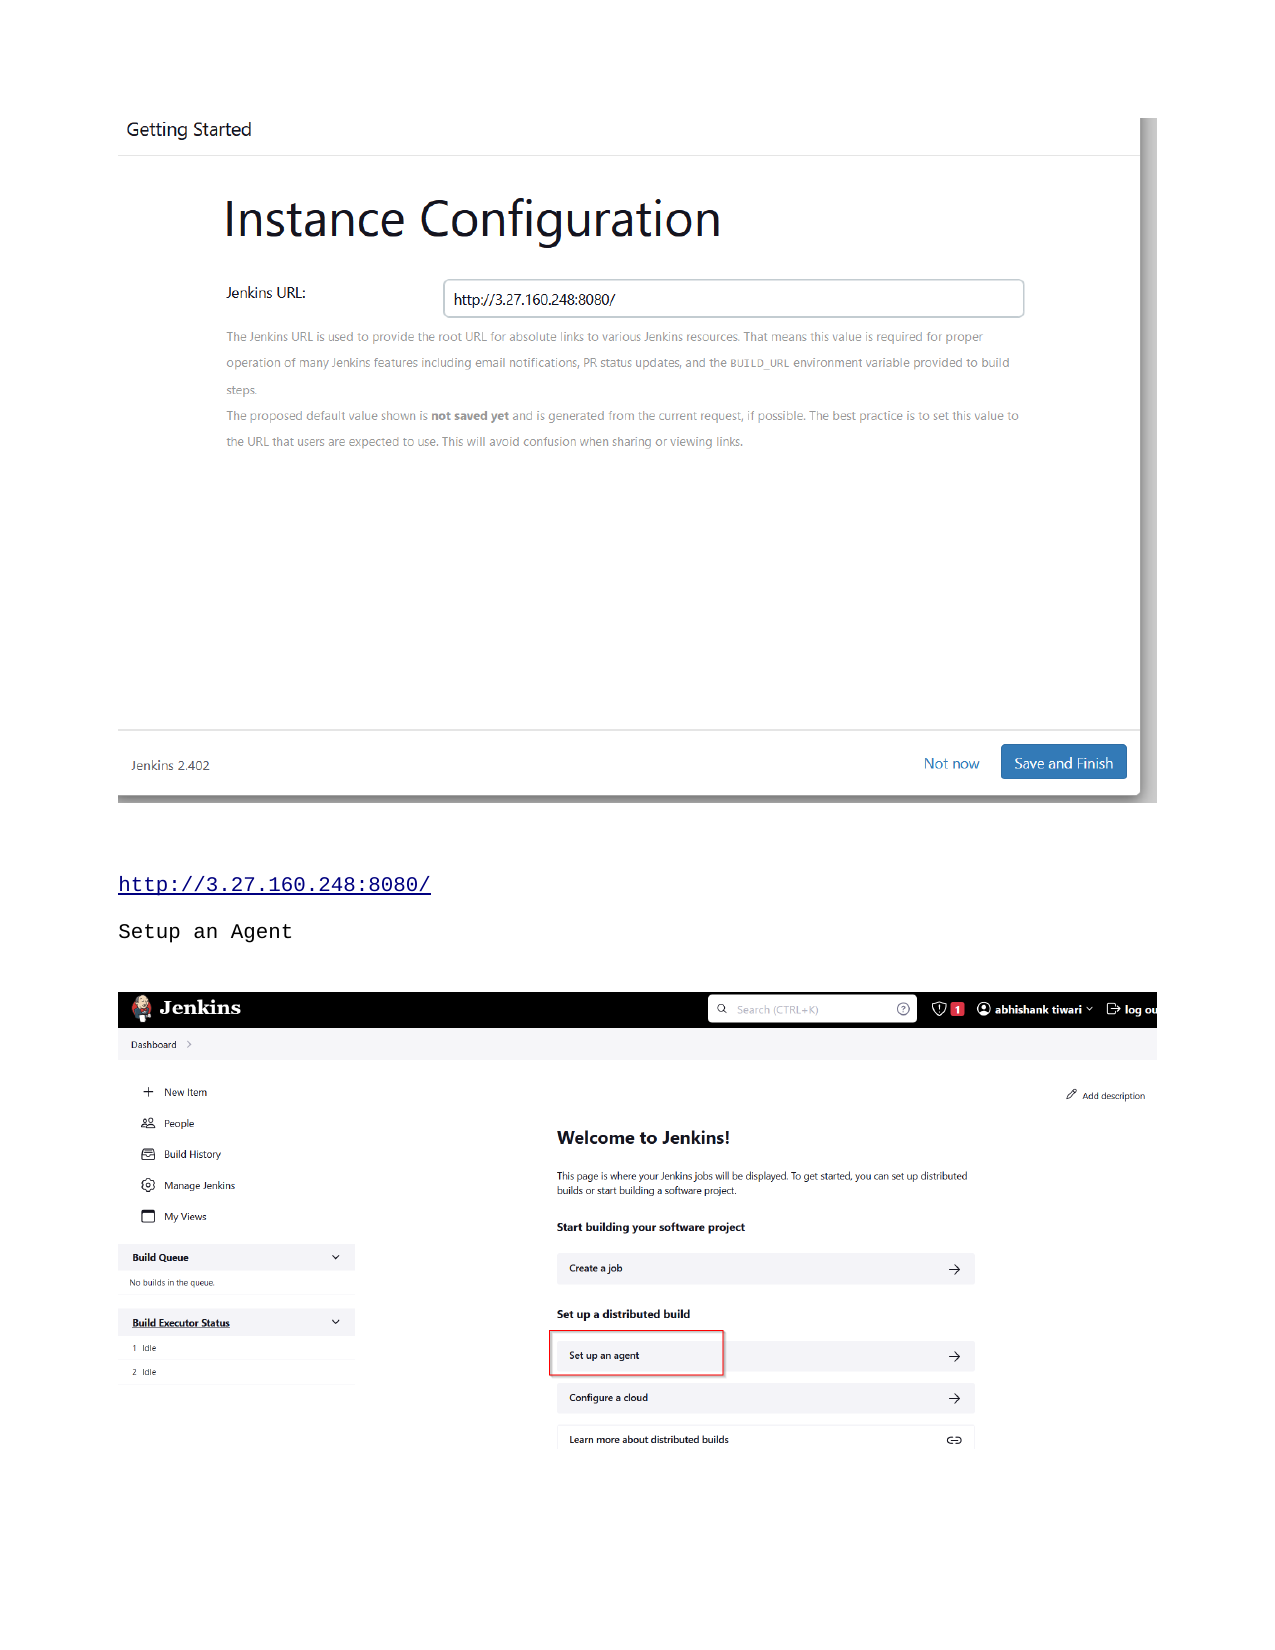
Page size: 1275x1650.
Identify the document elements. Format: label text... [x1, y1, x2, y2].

text http://3.27.160.248:8080/ [118, 874, 1157, 897]
picture [118, 118, 1157, 803]
picture [118, 992, 1157, 1449]
text Setup an Agent [118, 921, 1157, 945]
